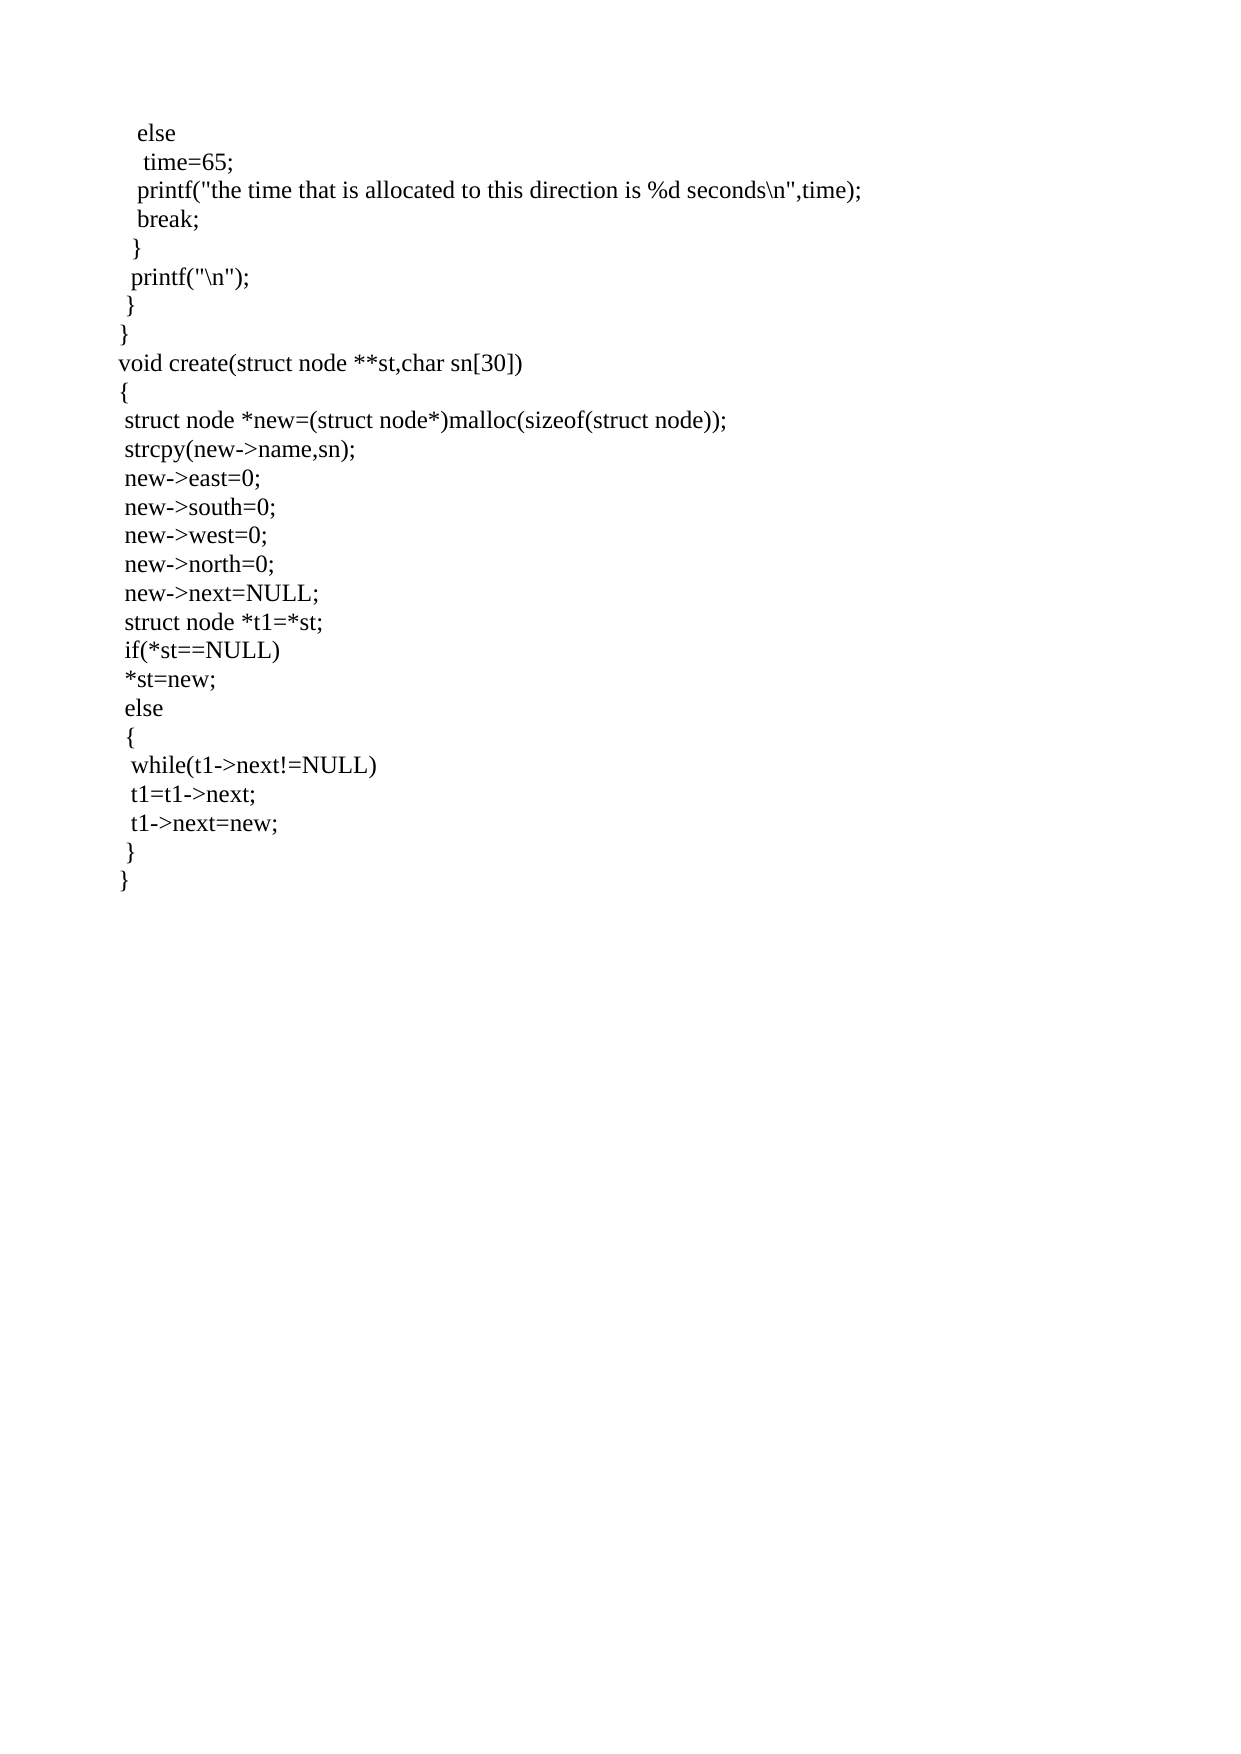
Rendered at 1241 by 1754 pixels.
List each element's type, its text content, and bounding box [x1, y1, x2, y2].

text } [118, 233, 1122, 262]
text new->north=0; [118, 549, 1122, 578]
text new->west=0; [118, 521, 1122, 549]
text void create(struct node **st,char sn[30]) [118, 348, 1122, 377]
text if(*st==NULL) [118, 636, 1122, 664]
text struct node *new=(struct node*)malloc(sizeof(struct node)); [118, 406, 1122, 434]
text *st=new; [118, 664, 1122, 693]
text break; [118, 204, 1122, 233]
text struct node *t1=*st; [118, 607, 1122, 636]
text t1=t1->next; [118, 779, 1122, 808]
text { [118, 377, 1122, 406]
text { [118, 722, 1122, 751]
text time=65; [118, 147, 1122, 176]
text else [118, 118, 1122, 147]
text t1->next=new; [118, 808, 1122, 837]
text new->south=0; [118, 492, 1122, 521]
text while(t1->next!=NULL) [118, 751, 1122, 779]
text } [118, 837, 1122, 866]
text } [118, 866, 1122, 894]
text } [118, 291, 1122, 319]
text } [118, 319, 1122, 348]
text else [118, 693, 1122, 722]
text new->next=NULL; [118, 578, 1122, 607]
text new->east=0; [118, 463, 1122, 492]
text printf("\n"); [118, 262, 1122, 291]
text printf("the time that is allocated to this direction is %d seconds\n",time); [118, 176, 1122, 204]
text strcpy(new->name,sn); [118, 434, 1122, 463]
